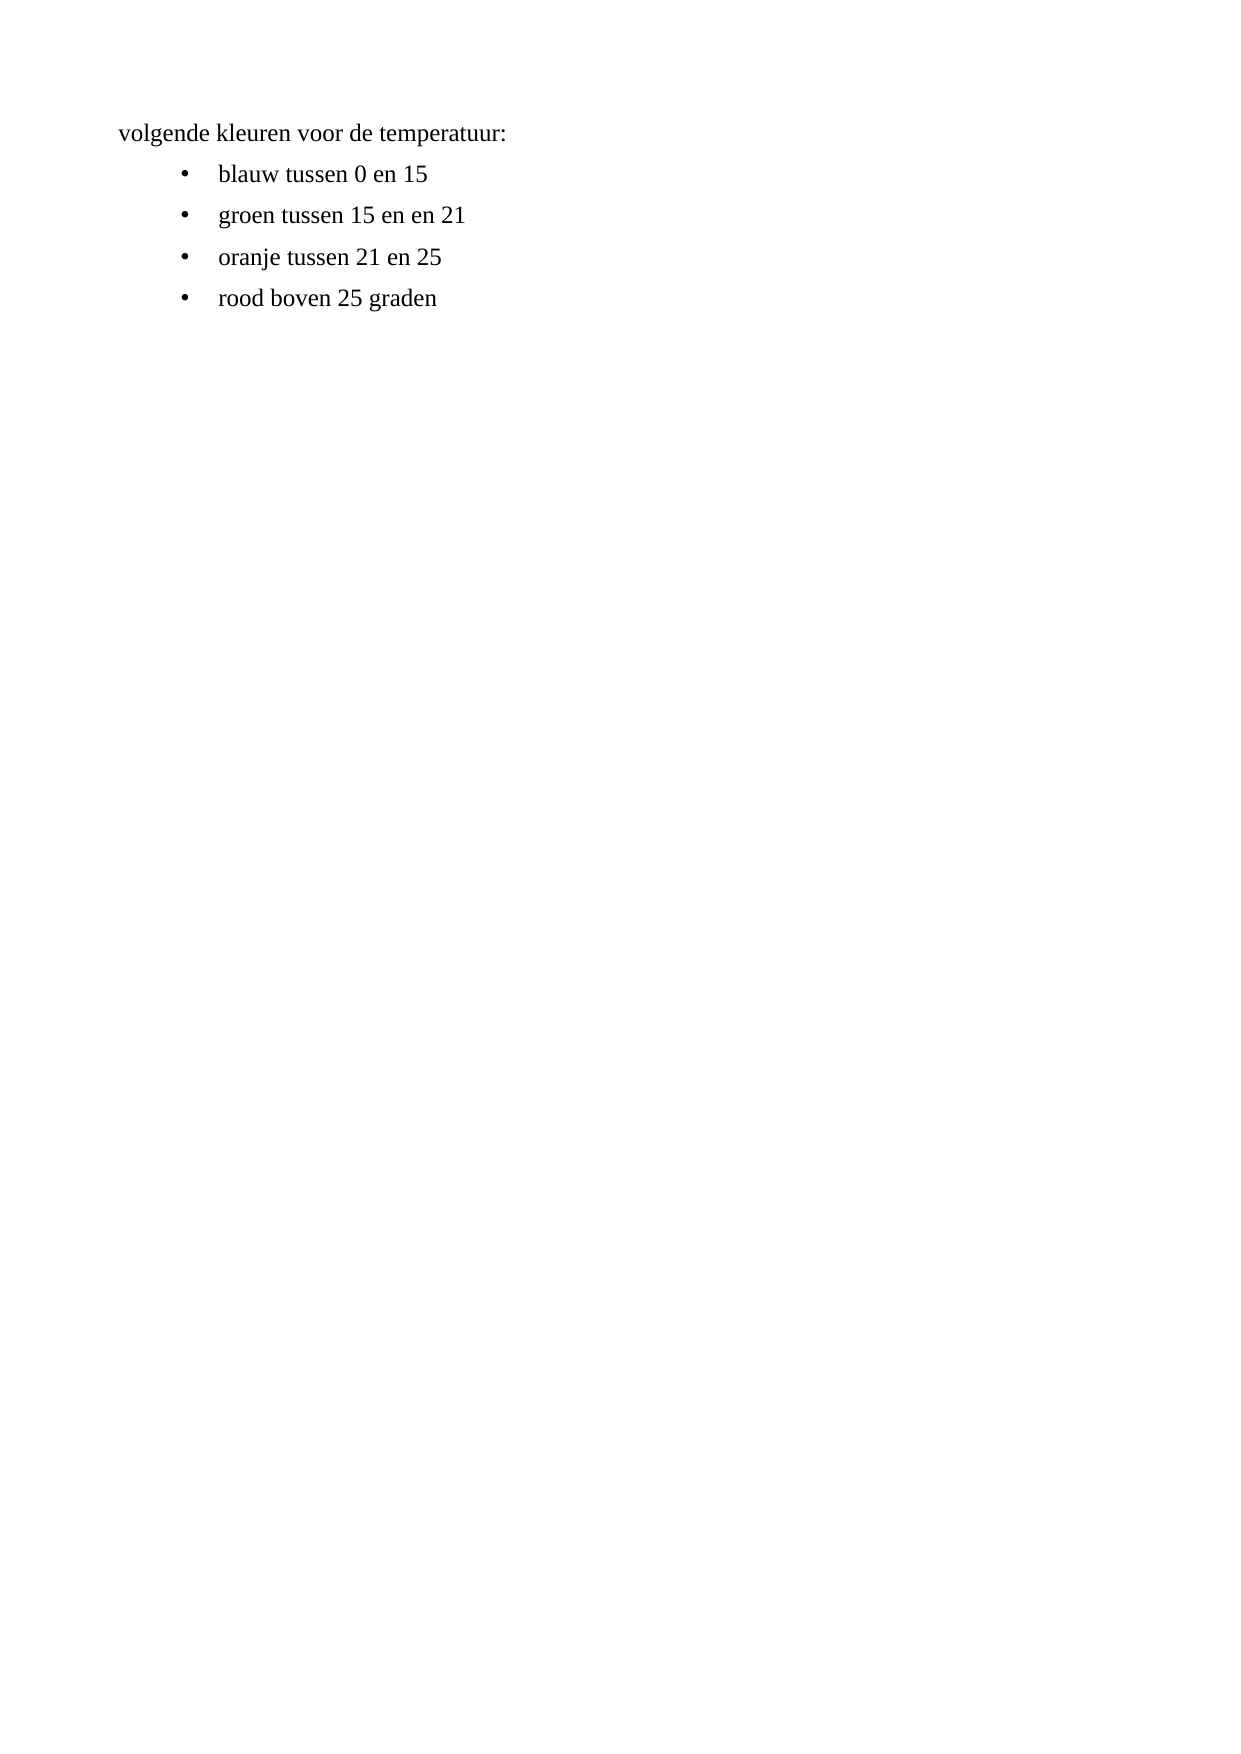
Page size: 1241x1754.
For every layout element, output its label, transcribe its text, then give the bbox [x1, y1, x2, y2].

list blauw tussen 0 en 15 [181, 159, 1122, 188]
list oranje tussen 21 en 25 [181, 242, 1122, 271]
list groen tussen 15 en en 21 [181, 201, 1122, 229]
text volgende kleuren voor de temperatuur: [118, 118, 1122, 147]
list rood boven 25 graden [181, 283, 1122, 312]
